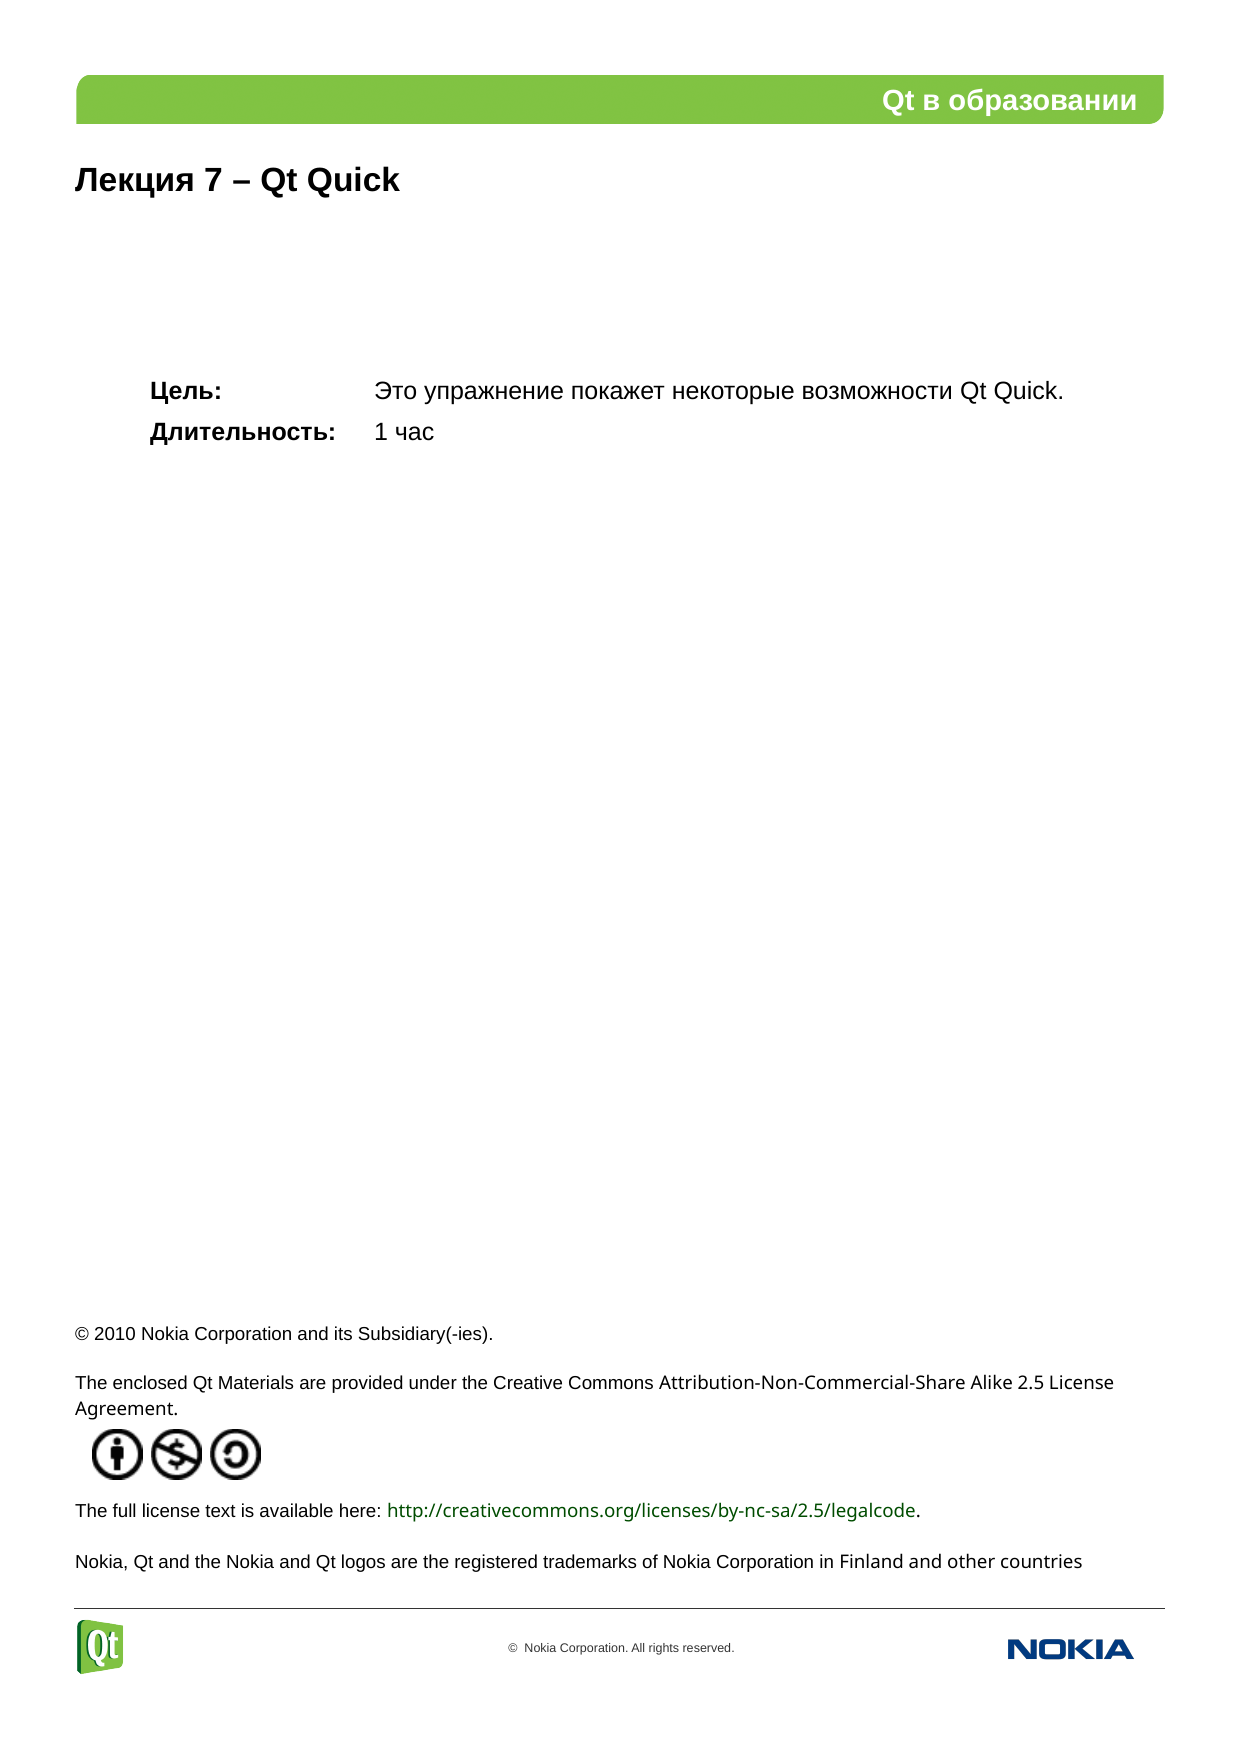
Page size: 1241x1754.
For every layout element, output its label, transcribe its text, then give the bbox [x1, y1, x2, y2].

text Nokia, Qt and the Nokia and Qt logos are the registered trademarks of Nokia Corporation in Finland and other countries [75, 1548, 1165, 1574]
picture [978, 1610, 1164, 1688]
text Цель: Это упражнение покажет некоторые возможности Qt Quick. [150, 376, 1090, 405]
picture [92, 1429, 143, 1480]
picture [151, 1429, 202, 1480]
text The full license text is available here: http://creativecommons.org/licenses/by-nc-sa/2.5/legalcode. [75, 1497, 1165, 1523]
picture [76, 75, 1164, 124]
text The enclosed Qt Materials are provided under the Creative Commons Attribution-Non-Commercial-Share Alike 2.5 License Agreement. [75, 1369, 1165, 1421]
picture [73, 1615, 127, 1679]
subtitle Лекция 7 – Qt Quick [75, 160, 1165, 199]
picture [210, 1429, 261, 1480]
text © 2010 Nokia Corporation and its Subsidiary(-ies). [75, 1322, 1165, 1344]
text Длительность: 1 час [150, 417, 1090, 446]
